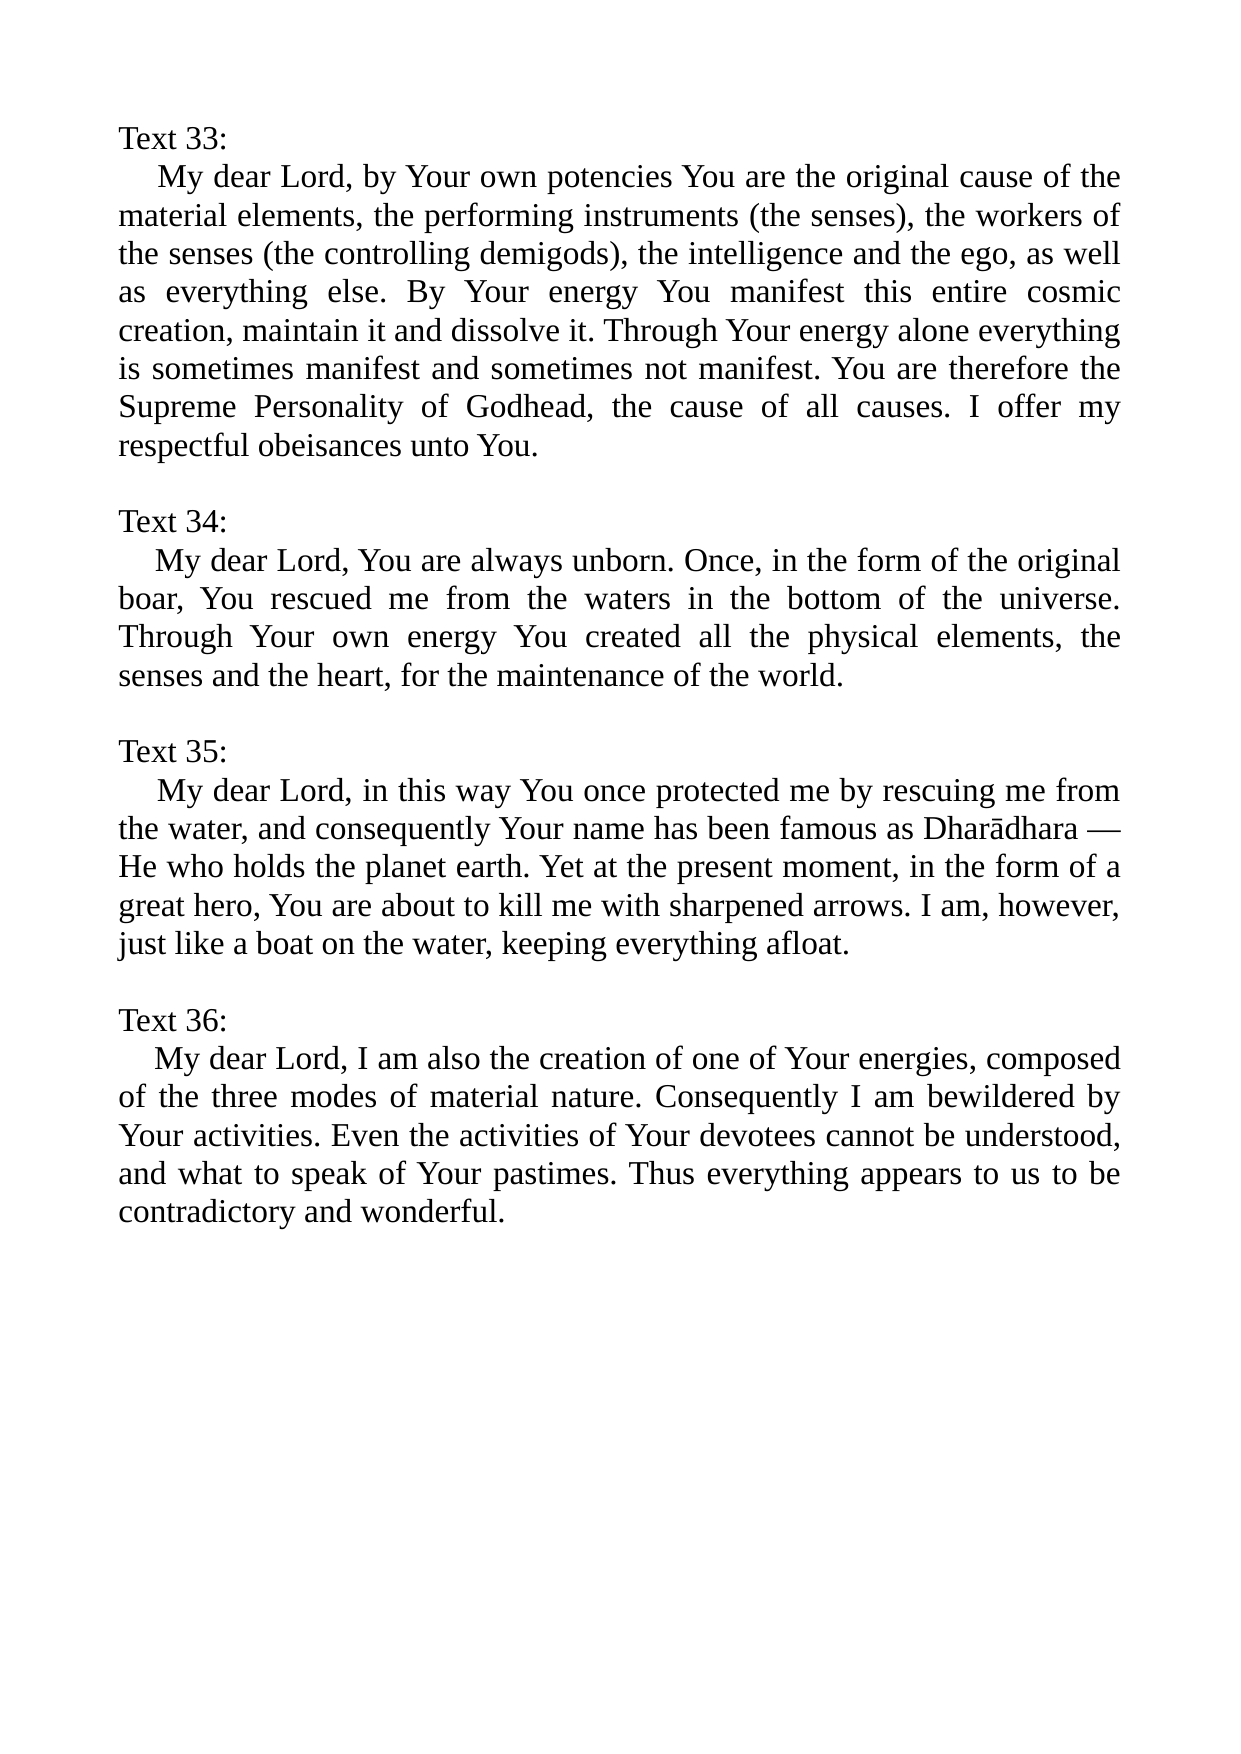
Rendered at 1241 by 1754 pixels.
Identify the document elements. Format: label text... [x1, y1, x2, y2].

text My dear Lord, I am also the creation of one of Your energies, composed of the three modes of material nature. Consequently I am bewildered by Your activities. Even the activities of Your devotees cannot be understood, and what to speak of Your pastimes. Thus everything appears to us to be contradictory and wonderful. [118, 1038, 1122, 1230]
text My dear Lord, in this way You once protected me by rescuing me from the water, and consequently Your name has been famous as Dharādhara — He who holds the planet earth. Yet at the present moment, in the form of a great hero, You are about to kill me with sharpened arrows. I am, however, just like a boat on the water, keeping everything afloat. [118, 770, 1122, 961]
text My dear Lord, You are always unborn. Once, in the form of the original boar, You rescued me from the waters in the bottom of the universe. Through Your own energy You created all the physical elements, the senses and the heart, for the maintenance of the world. [118, 540, 1122, 693]
text Text 33: [118, 118, 1122, 156]
text Text 34: [118, 501, 1122, 540]
text My dear Lord, by Your own potencies You are the original cause of the material elements, the performing instruments (the senses), the workers of the senses (the controlling demigods), the intelligence and the ego, as well as everything else. By Your energy You manifest this entire cosmic creation, maintain it and dissolve it. Through Your energy alone everything is sometimes manifest and sometimes not manifest. You are therefore the Supreme Personality of Godhead, the cause of all causes. I offer my respectful obeisances unto You. [118, 156, 1122, 463]
text Text 35: [118, 731, 1122, 770]
text Text 36: [118, 1000, 1122, 1038]
